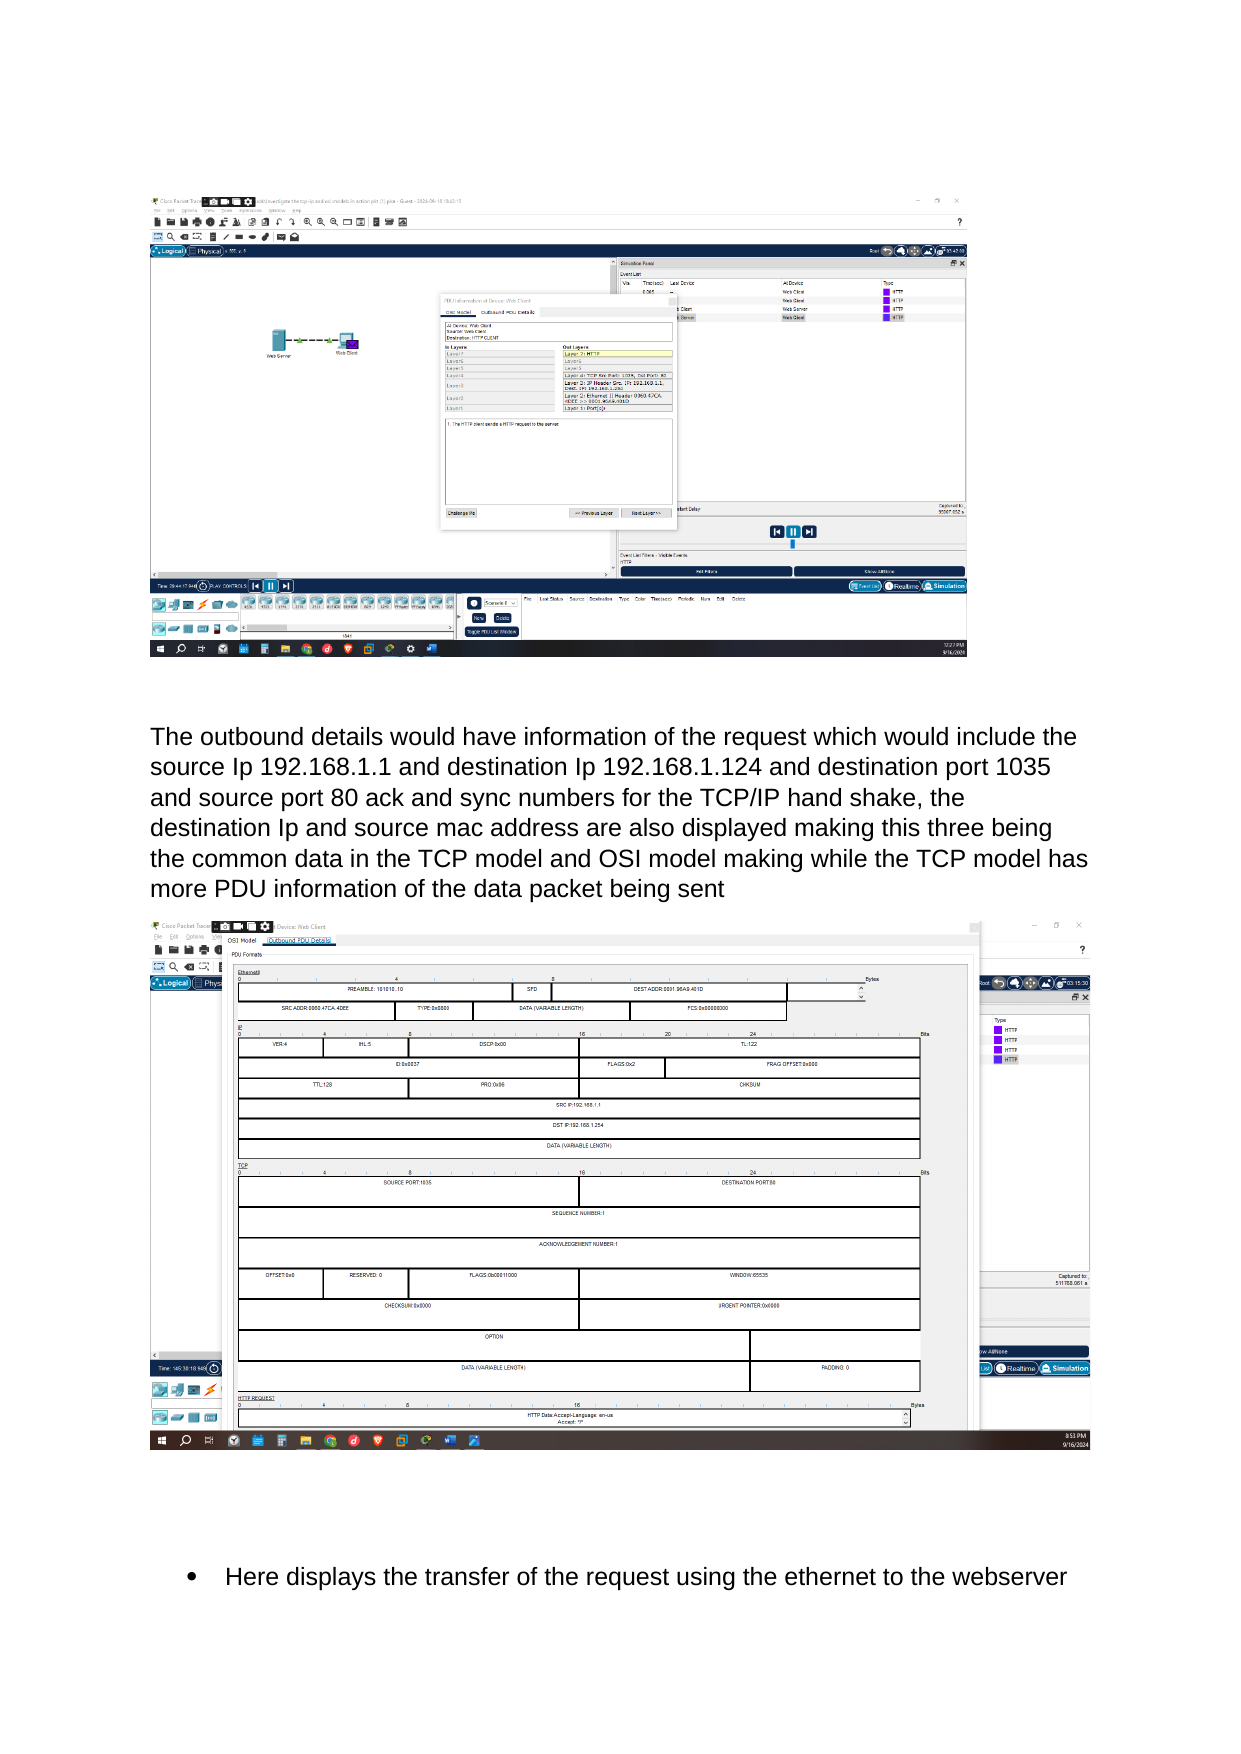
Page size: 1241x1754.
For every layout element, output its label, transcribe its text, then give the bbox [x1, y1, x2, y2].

text The outbound details would have information of the request which would include the source Ip 192.168.1.1 and destination Ip 192.168.1.124 and destination port 1035 and source port 80 ack and sync numbers for the TCP/IP hand shake, the destination Ip and source mac address are also displayed making this three being the common data in the TCP model and OSI model making while the TCP model has more PDU information of the data packet being sent [150, 722, 1090, 903]
list Here displays the transfer of the request using the ethernet to the webserver [187, 1562, 1090, 1591]
